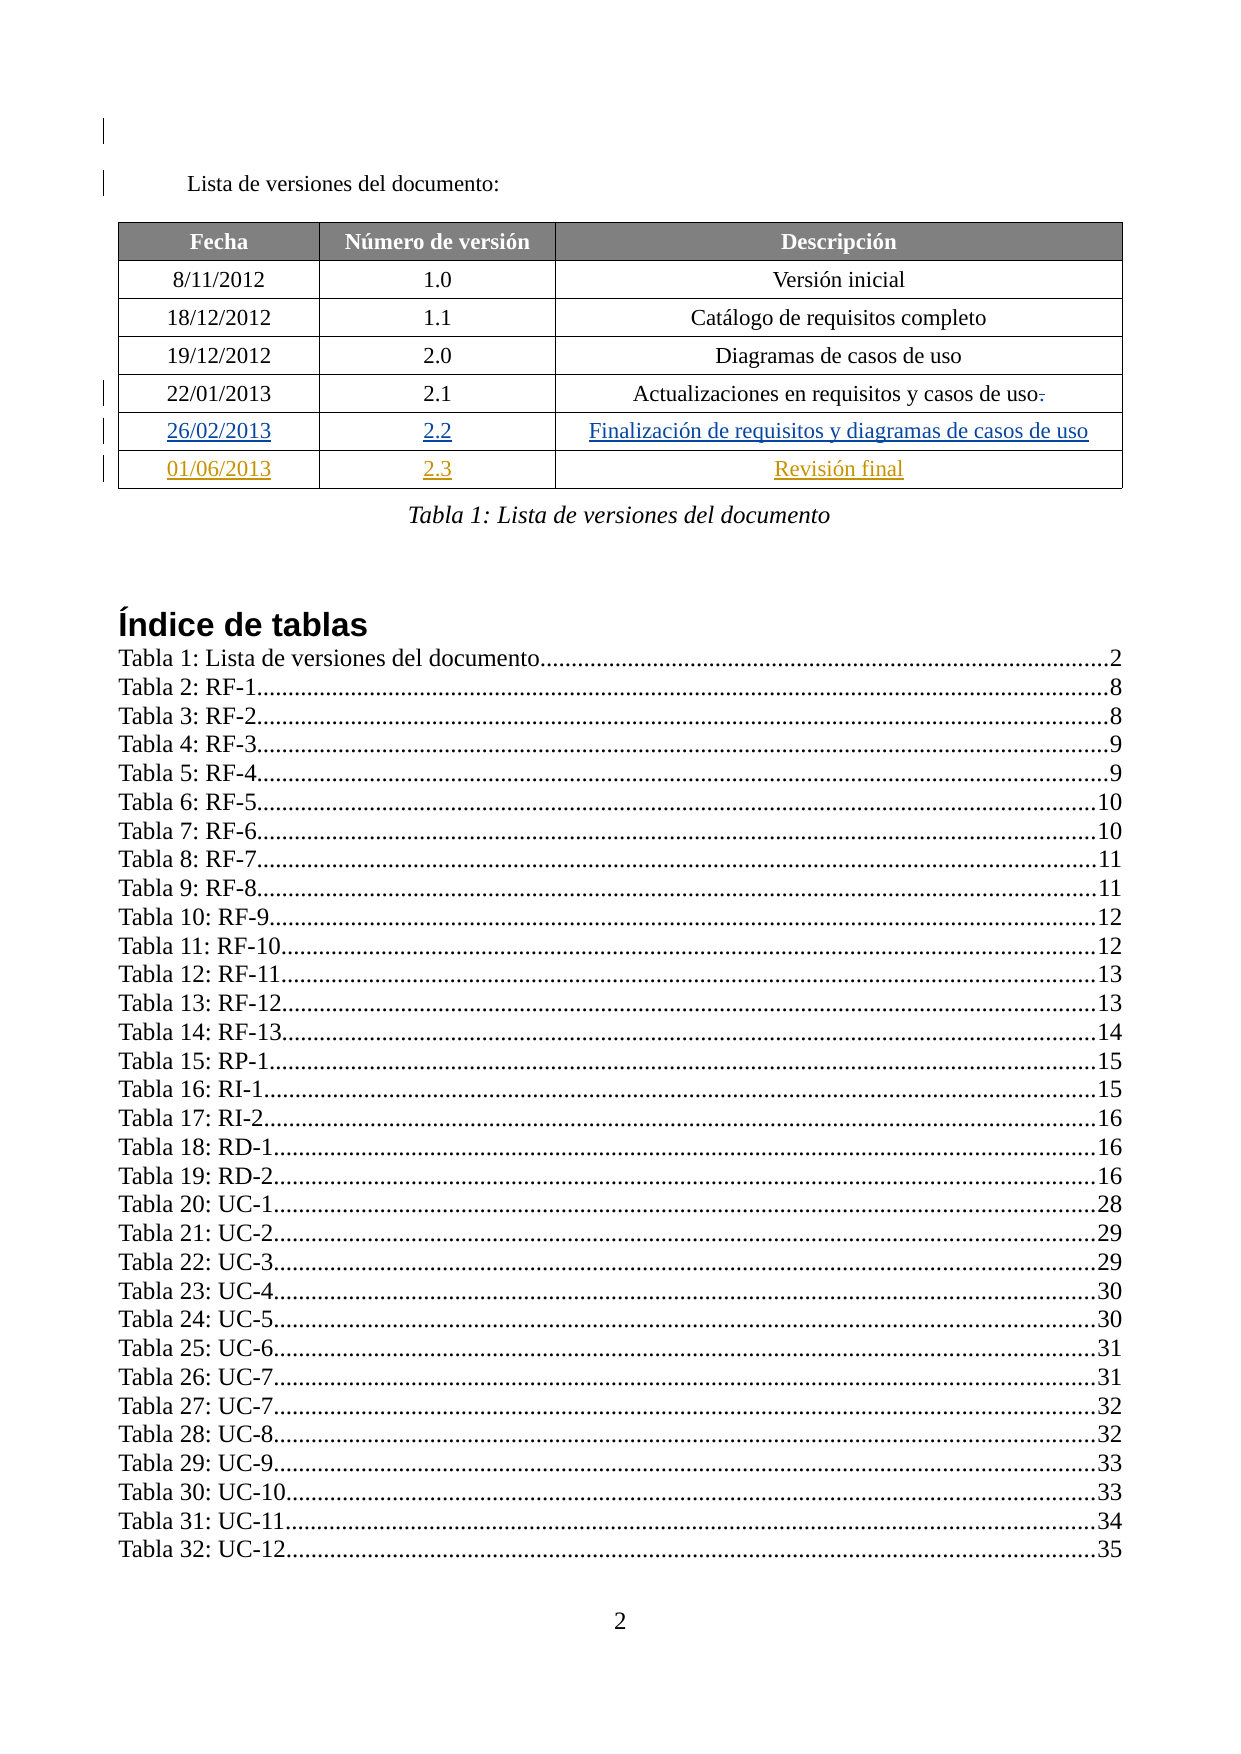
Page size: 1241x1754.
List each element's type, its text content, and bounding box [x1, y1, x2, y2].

table_header Fecha [119, 223, 319, 260]
text Tabla 6: RF-5 10 [118, 787, 1122, 816]
table_cell 01/06/2013 [119, 451, 319, 487]
text Tabla 10: RF-9 12 [118, 902, 1122, 931]
table_cell 2.0 [320, 337, 555, 374]
text Tabla 8: RF-7 11 [118, 844, 1122, 873]
text Tabla 32: UC-12 35 [118, 1534, 1122, 1563]
text Tabla 17: RI-2 16 [118, 1103, 1122, 1132]
table_cell 8/11/2012 [119, 261, 319, 298]
text Tabla 22: UC-3 29 [118, 1247, 1122, 1276]
table_cell 22/01/2013 [119, 375, 319, 412]
text Tabla 30: UC-10 33 [118, 1477, 1122, 1506]
text Tabla 13: RF-12 13 [118, 988, 1122, 1017]
table_cell Revisión final [556, 451, 1122, 487]
table_header Número de versión [320, 223, 555, 260]
table_cell 1.1 [320, 299, 555, 336]
table_cell 19/12/2012 [119, 337, 319, 374]
table_cell 2.1 [320, 375, 555, 412]
text Tabla 21: UC-2 29 [118, 1218, 1122, 1247]
text Tabla 1: Lista de versiones del documento 2 [118, 643, 1122, 672]
text Tabla 14: RF-13 14 [118, 1017, 1122, 1046]
text Tabla 5: RF-4 9 [118, 758, 1122, 787]
text Lista de versiones del documento: [118, 170, 1122, 196]
table_cell 2.3 [320, 451, 555, 487]
table_cell Finalización de requisitos y diagramas de casos de uso [556, 413, 1122, 449]
text Tabla 20: UC-1 28 [118, 1189, 1122, 1218]
text Tabla 27: UC-7 32 [118, 1391, 1122, 1419]
table_cell Catálogo de requisitos completo [556, 299, 1122, 336]
subtitle Índice de tablas [118, 605, 1122, 643]
table_cell 18/12/2012 [119, 299, 319, 336]
text Tabla 16: RI-1 15 [118, 1074, 1122, 1103]
table_cell Versión inicial [556, 261, 1122, 298]
table_cell Diagramas de casos de uso [556, 337, 1122, 374]
text Tabla 15: RP-1 15 [118, 1046, 1122, 1074]
text Tabla 3: RF-2 8 [118, 701, 1122, 729]
text Tabla 28: UC-8 32 [118, 1419, 1122, 1448]
text Tabla 4: RF-3 9 [118, 729, 1122, 758]
text Tabla 24: UC-5 30 [118, 1304, 1122, 1333]
text Tabla 2: RF-1 8 [118, 672, 1122, 701]
text Tabla 31: UC-11 34 [118, 1506, 1122, 1534]
text Tabla 1: Lista de versiones del documento [118, 500, 1122, 529]
text Tabla 19: RD-2 16 [118, 1161, 1122, 1189]
text Tabla 11: RF-10 12 [118, 931, 1122, 959]
text Tabla 25: UC-6 31 [118, 1333, 1122, 1362]
text Tabla 9: RF-8 11 [118, 873, 1122, 902]
table_cell 2.2 [320, 413, 555, 449]
table_cell 26/02/2013 [119, 413, 319, 449]
table_cell 1.0 [320, 261, 555, 298]
text Tabla 29: UC-9 33 [118, 1448, 1122, 1477]
text Tabla 12: RF-11 13 [118, 959, 1122, 988]
text Tabla 26: UC-7 31 [118, 1362, 1122, 1391]
text Tabla 7: RF-6 10 [118, 816, 1122, 844]
table_cell Actualizaciones en requisitos y casos de uso [556, 375, 1122, 412]
table_header Descripción [556, 223, 1122, 260]
text Tabla 18: RD-1 16 [118, 1132, 1122, 1161]
text Tabla 23: UC-4 30 [118, 1276, 1122, 1304]
